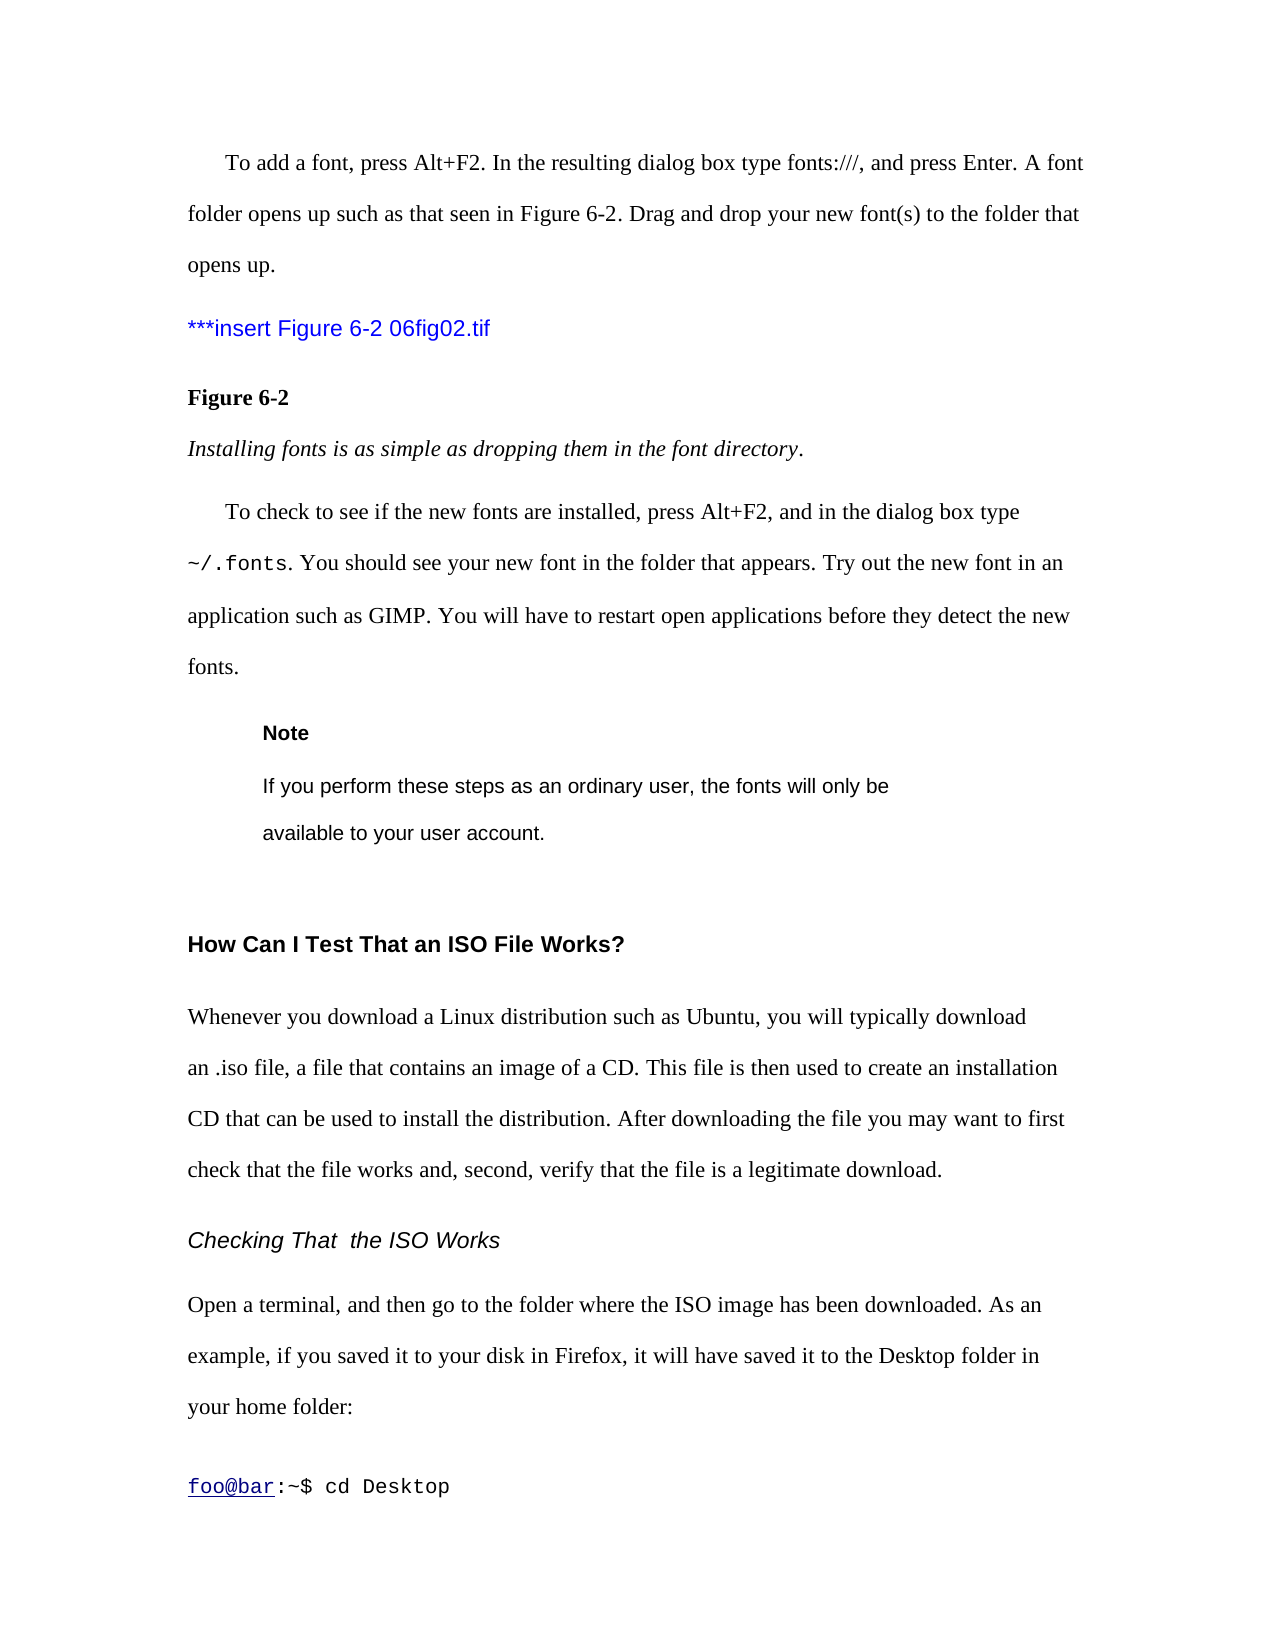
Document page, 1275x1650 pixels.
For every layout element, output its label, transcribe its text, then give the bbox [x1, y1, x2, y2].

text How Can I Test That an ISO File Works? [187, 931, 1087, 957]
text To add a font, press Alt+F2. In the resulting dialog box type fonts:///, and press Enter. A font folder opens up such as that seen in Figure 6-2. Drag and drop your new font(s) to the folder that opens up. [187, 150, 1087, 278]
text Whenever you download a Linux distribution such as Ubuntu, you will typically download an .iso file, a file that contains an image of a CD. This file is then used to create an installation CD that can be used to install the distribution. After downloading the file you may want to first check that the file works and, second, verify that the file is a legitimate download. [187, 1004, 1087, 1183]
text If you perform these steps as an ordinary user, the fonts will only be available to your user account. [262, 774, 937, 845]
text Note [262, 721, 937, 745]
text foo@bar:~$ cd Desktop [187, 1476, 1087, 1500]
text Checking That the ISO Works [187, 1227, 1087, 1253]
text ***insert Figure 6-2 06fig02.tif [187, 316, 1087, 342]
text Installing fonts is as simple as dropping them in the font directory. [187, 435, 1087, 461]
text Open a terminal, and then go to the folder where the ISO image has been downloaded. As an example, if you saved it to your disk in Firefox, it will have saved it to the Desktop folder in your home folder: [187, 1292, 1087, 1419]
text To check to see if the new fonts are installed, press Alt+F2, and in the dialog box type ~/.fonts. You should see your new font in the folder that appears. Try out the new font in an application such as GIMP. You will have to restart open applications before they detect the new fonts. [187, 499, 1087, 679]
text Figure 6-2 [187, 384, 1087, 410]
